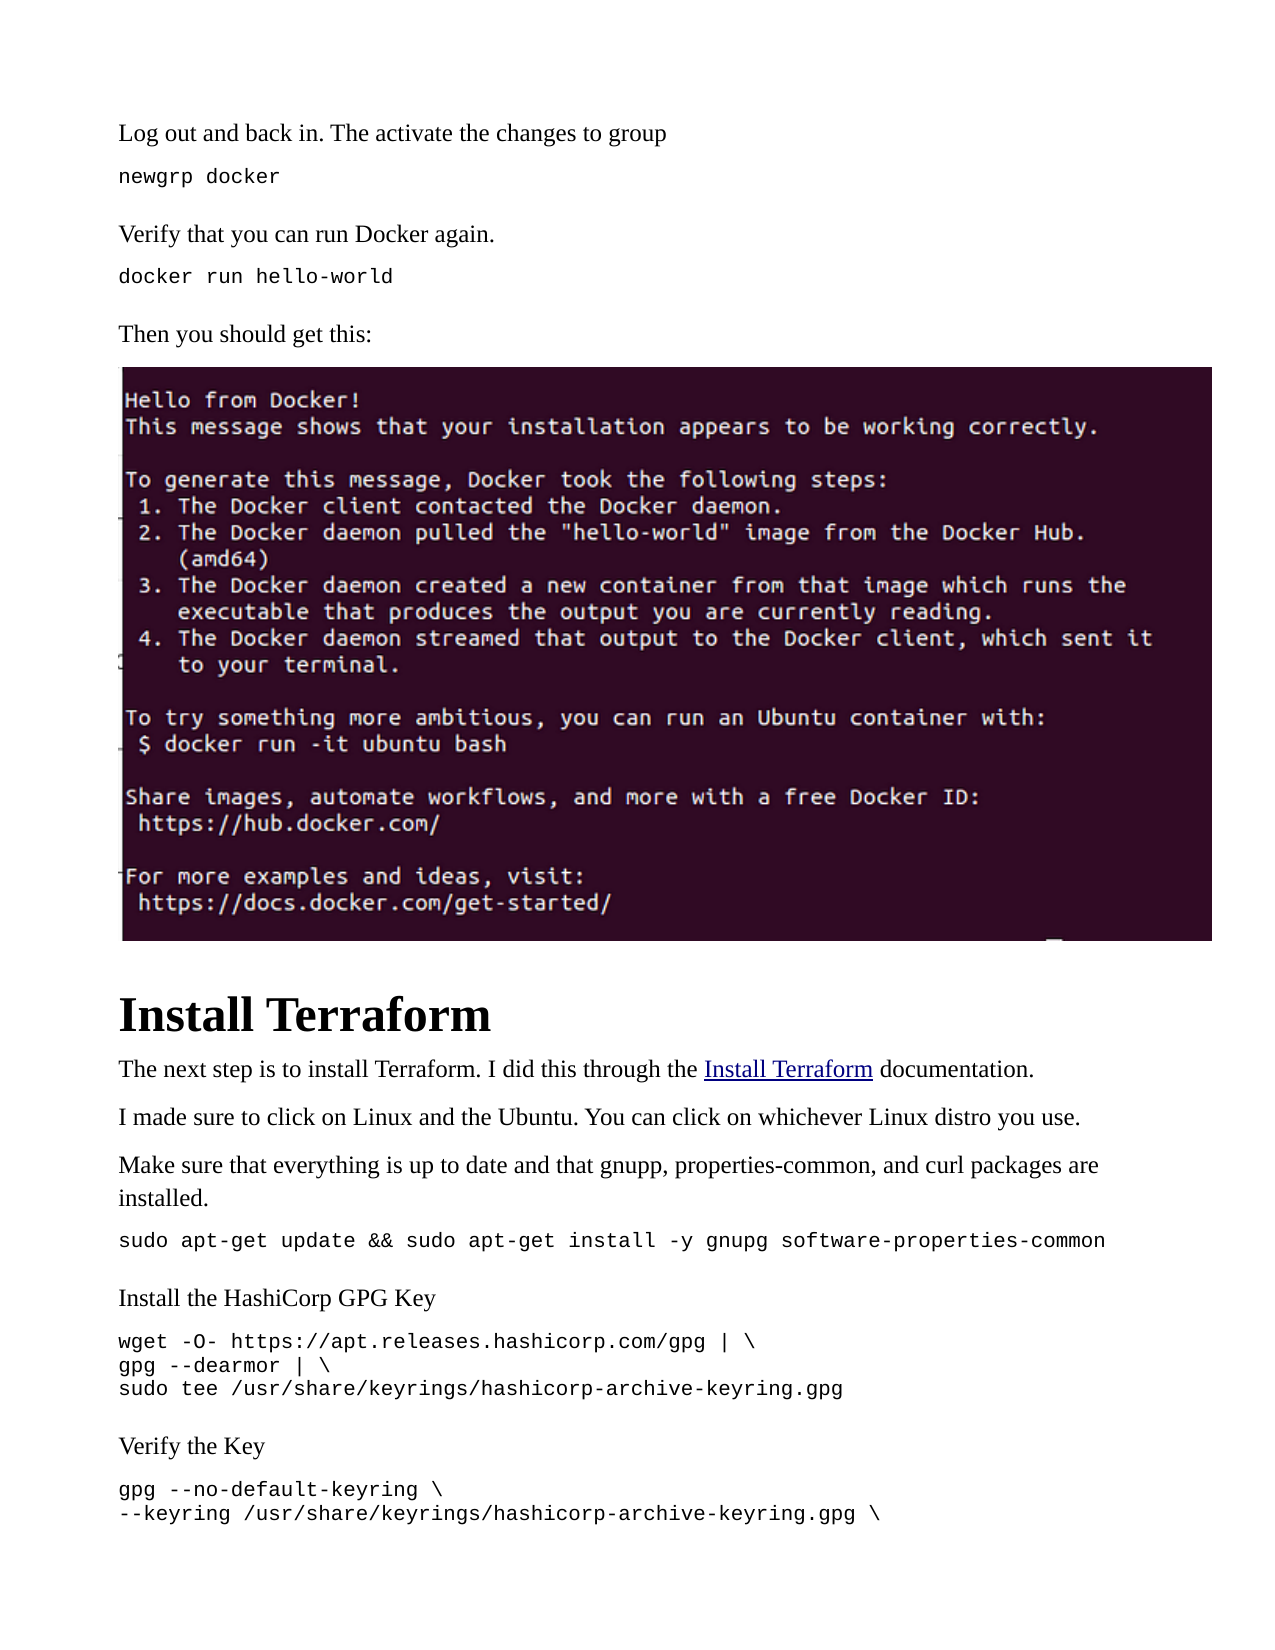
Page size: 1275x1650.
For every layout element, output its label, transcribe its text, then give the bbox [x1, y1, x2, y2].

text I made sure to click on Linux and the Ubuntu. You can click on whichever Linux distro you use. [118, 1102, 1157, 1131]
text The next step is to install Terraform. I did this through the Install Terraform documentation. [118, 1054, 1157, 1083]
text Then you should get this: [118, 319, 1157, 348]
text gpg --no-default-keyring \ [118, 1479, 1157, 1503]
text --keyring /usr/share/keyrings/hashicorp-archive-keyring.gpg \ [118, 1503, 1157, 1526]
text docker run hello-world [118, 266, 1157, 290]
text Verify that you can run Docker again. [118, 219, 1157, 248]
text Install the HashiCorp GPG Key [118, 1283, 1157, 1312]
text Make sure that everything is up to date and that gnupp, properties-common, and curl packages are installed. [118, 1150, 1157, 1211]
text sudo apt-get update && sudo apt-get install -y gnupg software-properties-common [118, 1230, 1157, 1254]
text Verify the Key [118, 1431, 1157, 1460]
text wget -O- https://apt.releases.hashicorp.com/gpg | \ [118, 1331, 1157, 1355]
text newgrp docker [118, 166, 1157, 189]
text sudo tee /usr/share/keyrings/hashicorp-archive-keyring.gpg [118, 1378, 1157, 1402]
text gpg --dearmor | \ [118, 1355, 1157, 1378]
text Log out and back in. The activate the changes to group [118, 118, 1157, 147]
picture [118, 367, 1212, 941]
subtitle Install Terraform [118, 984, 1157, 1042]
